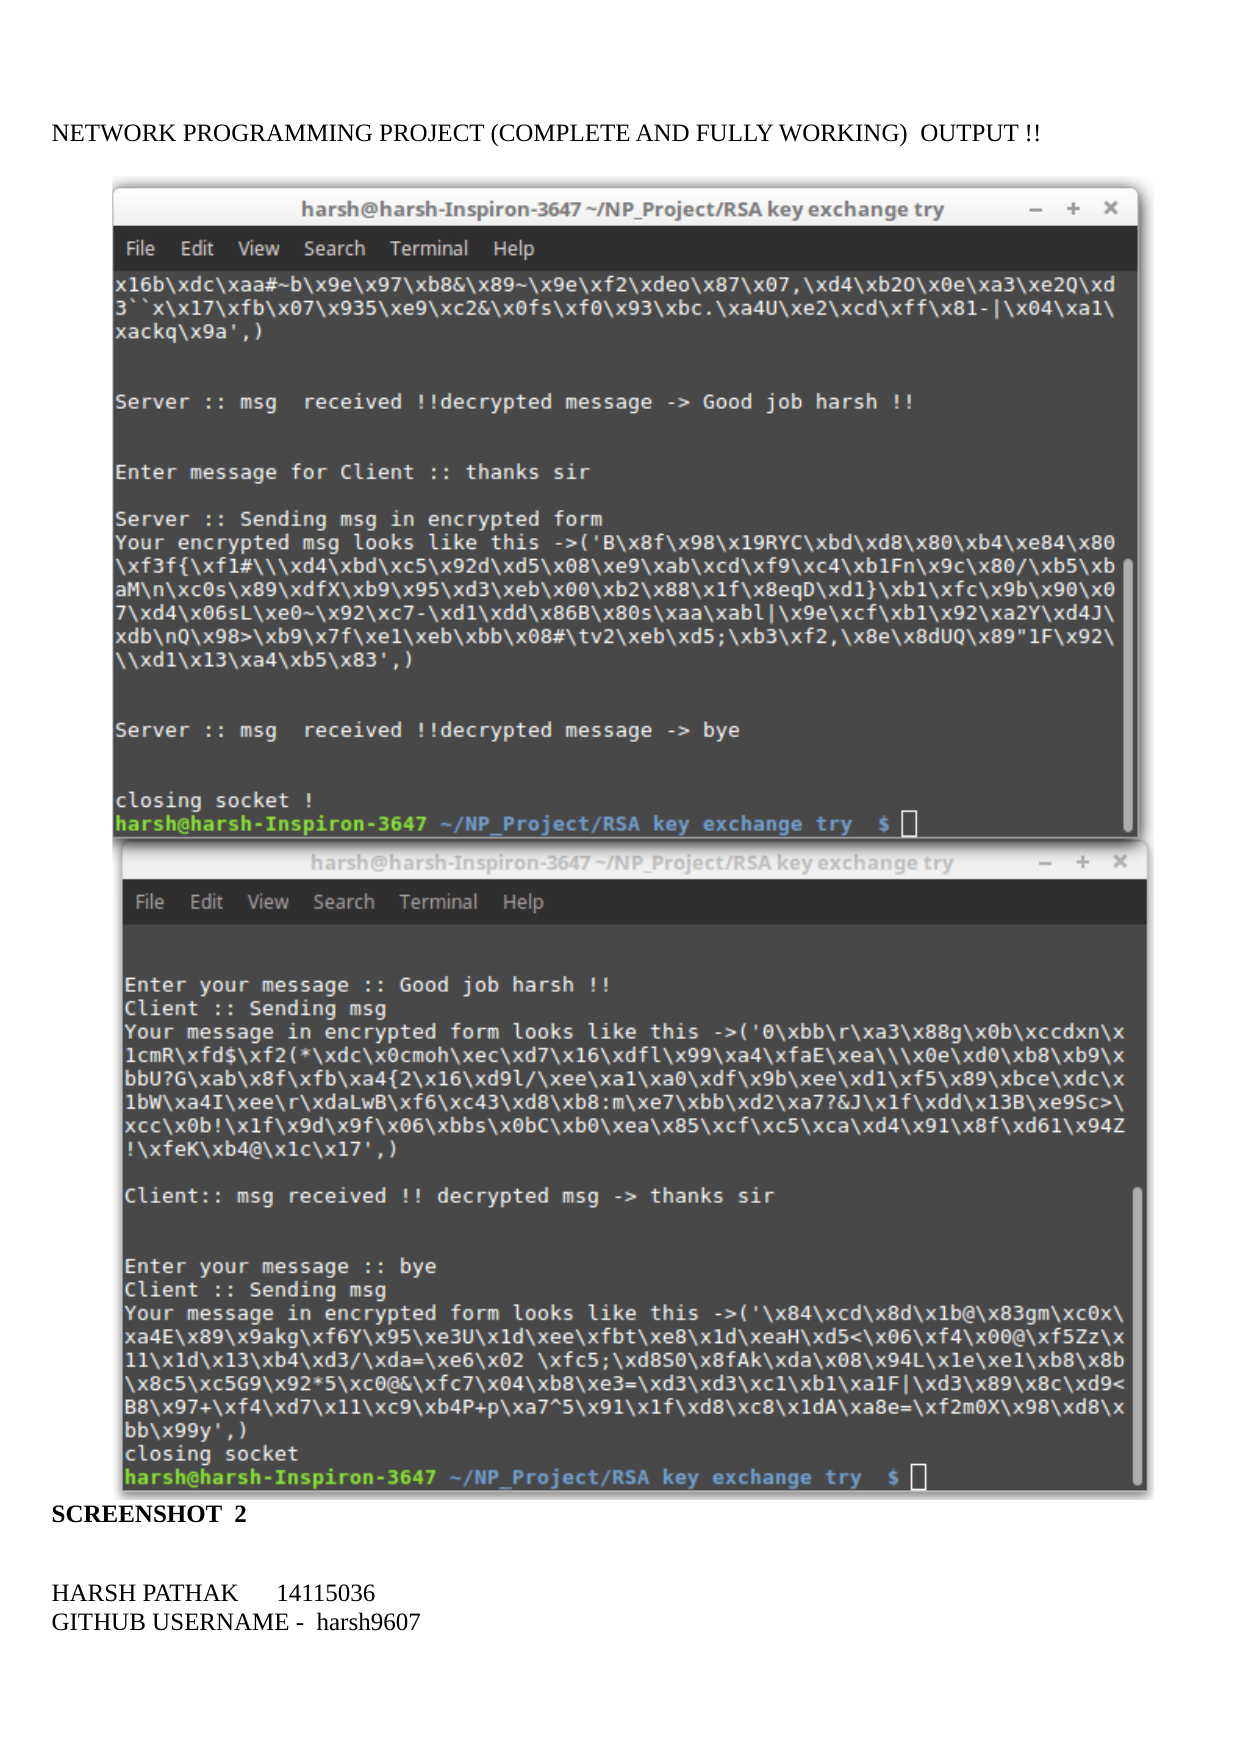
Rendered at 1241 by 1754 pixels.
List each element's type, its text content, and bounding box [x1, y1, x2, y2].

picture [112, 176, 1155, 1500]
text SCREENSHOT 2 [51, 176, 1215, 1528]
